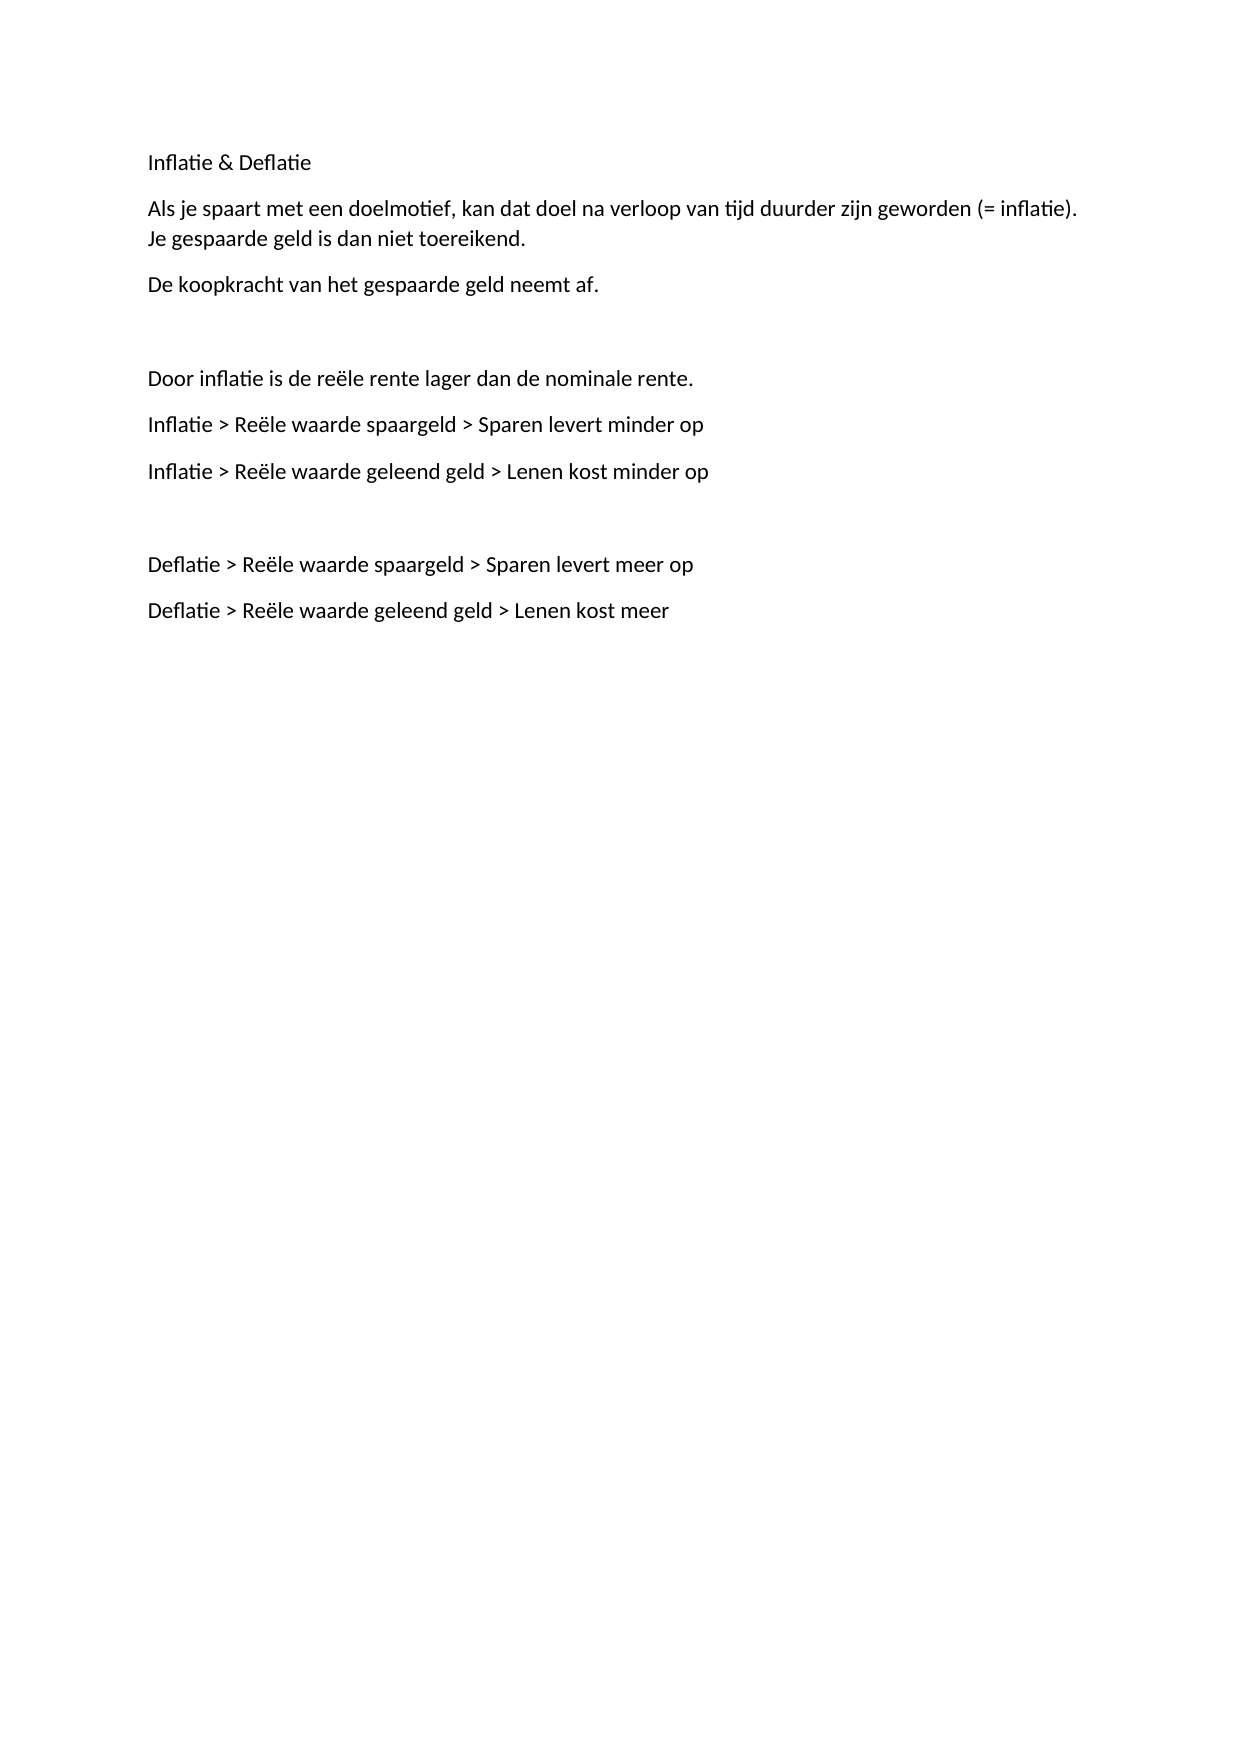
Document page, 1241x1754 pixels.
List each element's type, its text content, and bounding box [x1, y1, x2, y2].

text Inflatie > Reële waarde geleend geld > Lenen kost minder op [148, 457, 1093, 485]
text Deflatie > Reële waarde spaargeld > Sparen levert meer op [148, 550, 1093, 578]
text Inflatie & Deflatie [148, 148, 1093, 176]
text Inflatie > Reële waarde spaargeld > Sparen levert minder op [148, 410, 1093, 438]
text Als je spaart met een doelmotief, kan dat doel na verloop van tijd duurder zijn geworden (= inflatie). Je gespaarde geld is dan niet toereikend. [148, 194, 1093, 252]
text De koopkracht van het gespaarde geld neemt af. [148, 271, 1093, 299]
text Door inflatie is de reële rente lager dan de nominale rente. [148, 364, 1093, 392]
text Deflatie > Reële waarde geleend geld > Lenen kost meer [148, 597, 1093, 624]
